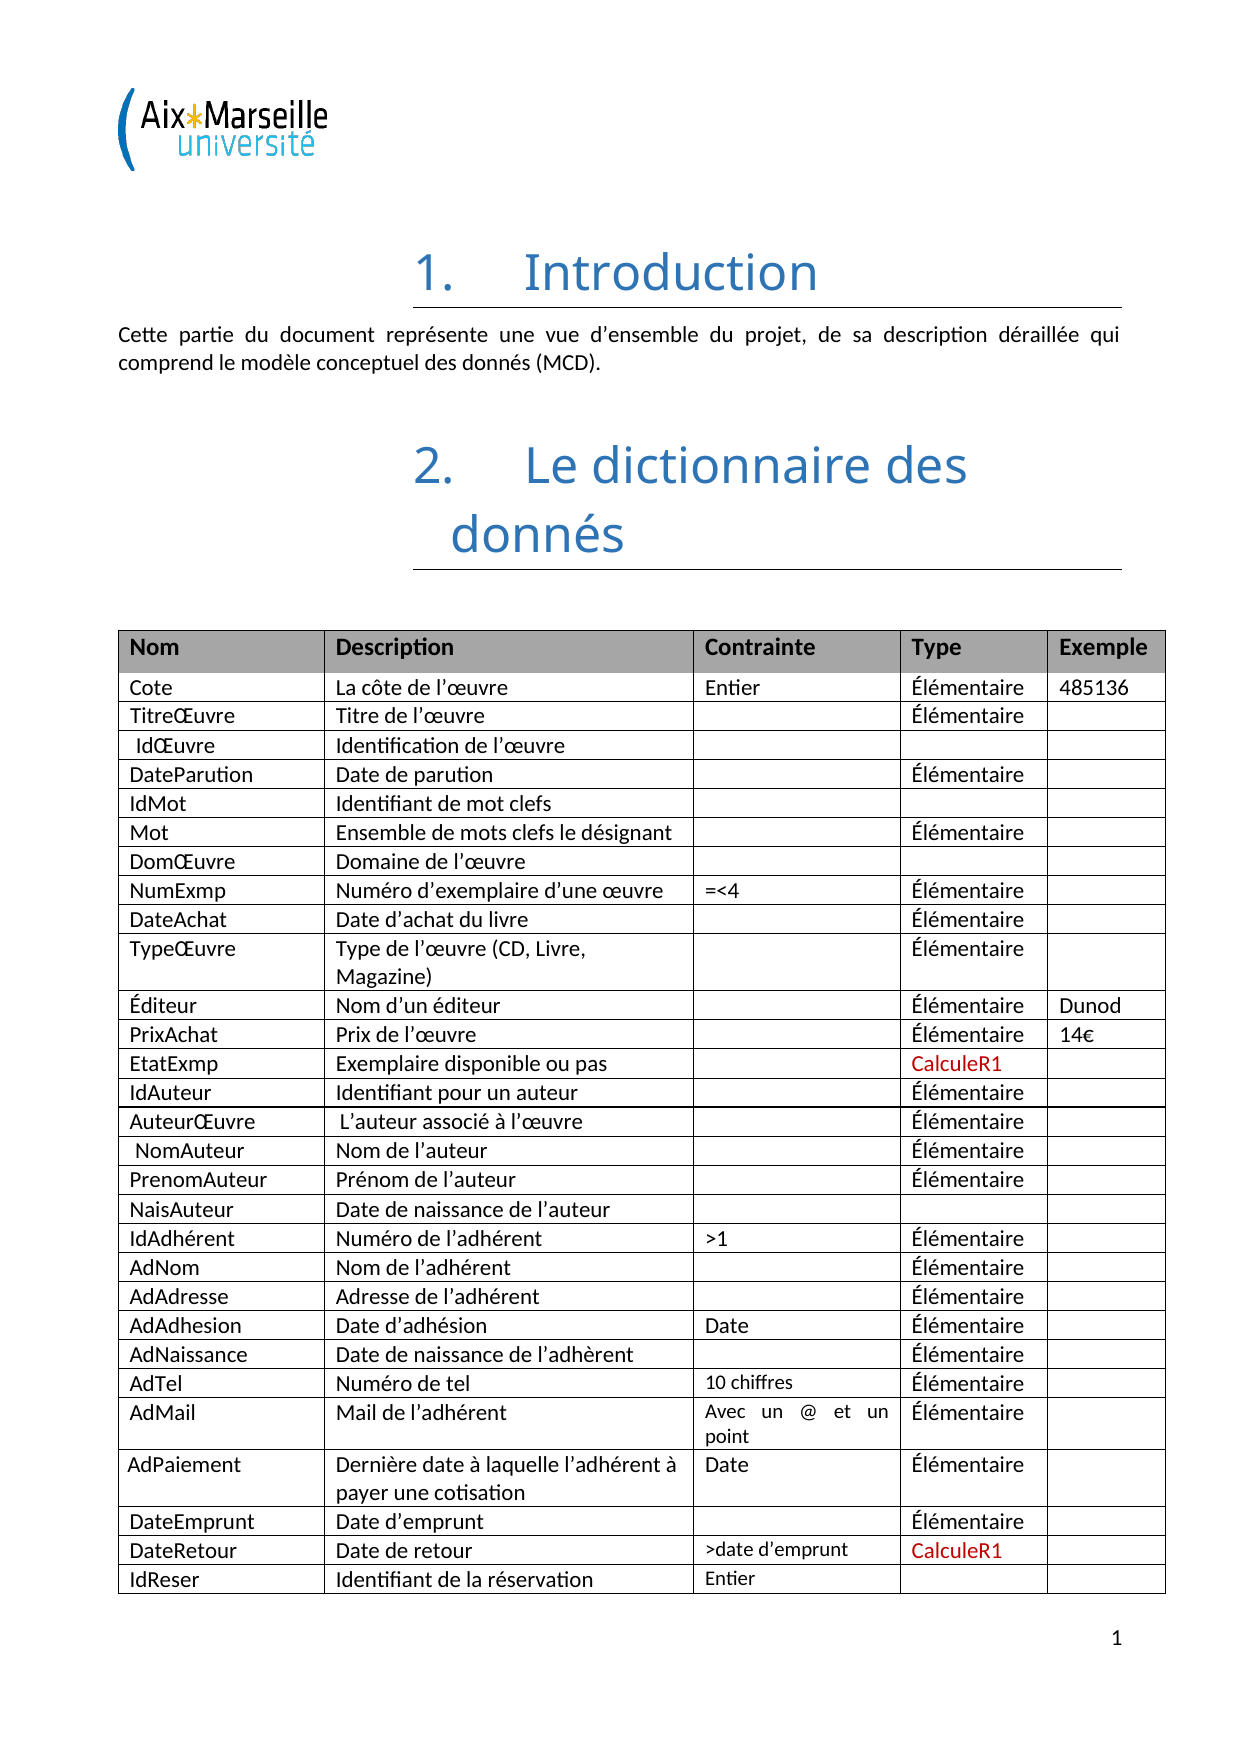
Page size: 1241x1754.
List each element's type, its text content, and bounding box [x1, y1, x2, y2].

table_cell Numéro d’exemplaire d’une œuvre [325, 876, 693, 904]
table_cell NomAuteur [119, 1137, 324, 1164]
table_cell [694, 1020, 900, 1048]
table_cell [694, 1049, 900, 1077]
table_cell [901, 1195, 1047, 1223]
table_cell L’auteur associé à l’œuvre [325, 1108, 693, 1136]
table_cell PrixAchat [119, 1020, 324, 1048]
table_cell 10 chiffres [694, 1369, 900, 1397]
table_cell Domaine de l’œuvre [325, 847, 693, 875]
table_cell Élémentaire [901, 702, 1047, 730]
table_cell Entier [694, 673, 900, 701]
table_cell NumExmp [119, 876, 324, 904]
table_cell Dunod [1048, 991, 1165, 1019]
table_cell Élémentaire [901, 1507, 1047, 1535]
table_cell NaisAuteur [119, 1195, 324, 1223]
table_cell [1048, 1166, 1165, 1194]
table_cell Élémentaire [901, 1340, 1047, 1368]
table_cell [1048, 1450, 1165, 1506]
table_cell [901, 731, 1047, 759]
table_cell >1 [694, 1224, 900, 1252]
table_cell [1048, 818, 1165, 846]
table_cell [901, 847, 1047, 875]
table_cell [1048, 1195, 1165, 1223]
table_cell AdMail [119, 1398, 324, 1449]
table_cell AdTel [119, 1369, 324, 1397]
table_cell [1048, 847, 1165, 875]
table_cell [1048, 1253, 1165, 1281]
table_cell [694, 1079, 900, 1106]
table_cell [1048, 1108, 1165, 1136]
table_cell DateAchat [119, 905, 324, 933]
table_cell Type de l’œuvre (CD, Livre, Magazine) [325, 934, 693, 990]
table_cell AdAdresse [119, 1282, 324, 1310]
table_cell Élémentaire [901, 1079, 1047, 1106]
table_cell [1048, 1398, 1165, 1449]
table_cell Élémentaire [901, 1166, 1047, 1194]
table_cell [694, 731, 900, 759]
table_cell Élémentaire [901, 934, 1047, 990]
table_cell [1048, 1507, 1165, 1535]
table_cell [694, 1340, 900, 1368]
table_cell [1048, 1282, 1165, 1310]
table_cell DateParution [119, 760, 324, 788]
subtitle Le dictionnaire des donnés [413, 431, 1122, 569]
table_cell DomŒuvre [119, 847, 324, 875]
table_cell Entier [694, 1565, 900, 1593]
table_cell [694, 991, 900, 1019]
table_cell [694, 760, 900, 788]
table_cell Identifiant pour un auteur [325, 1079, 693, 1106]
table_header Type [901, 631, 1047, 673]
table_cell Élémentaire [901, 905, 1047, 933]
table_cell PrenomAuteur [119, 1166, 324, 1194]
table_cell [1048, 1565, 1165, 1593]
table_header Nom [119, 631, 324, 673]
table_cell CalculeR1 [901, 1536, 1047, 1564]
table_cell 14€ [1048, 1020, 1165, 1048]
table_cell Élémentaire [901, 673, 1047, 701]
table_cell Date [694, 1450, 900, 1506]
table_cell Élémentaire [901, 1108, 1047, 1136]
table_cell [694, 1166, 900, 1194]
table_cell 485136 [1048, 673, 1165, 701]
table_cell Dernière date à laquelle l’adhérent à payer une cotisation [325, 1450, 693, 1506]
table_cell Date d’emprunt [325, 1507, 693, 1535]
table_cell TitreŒuvre [119, 702, 324, 730]
table_cell Élémentaire [901, 1224, 1047, 1252]
table_cell Élémentaire [901, 1137, 1047, 1164]
table_cell [1048, 1049, 1165, 1077]
table_cell AuteurŒuvre [119, 1108, 324, 1136]
table_cell [694, 1253, 900, 1281]
table_cell [1048, 1079, 1165, 1106]
table_cell =<4 [694, 876, 900, 904]
table_cell Élémentaire [901, 1311, 1047, 1339]
table_cell [1048, 1536, 1165, 1564]
table_cell [1048, 1369, 1165, 1397]
table_cell Date de naissance de l’auteur [325, 1195, 693, 1223]
table_cell AdNom [119, 1253, 324, 1281]
table_cell Nom de l’adhérent [325, 1253, 693, 1281]
table_cell Prénom de l’auteur [325, 1166, 693, 1194]
table_cell [694, 905, 900, 933]
table_cell [1048, 876, 1165, 904]
table_cell Avec un @ et un point [694, 1398, 900, 1449]
table_cell Identification de l’œuvre [325, 731, 693, 759]
table_cell Éditeur [119, 991, 324, 1019]
table_cell Mail de l’adhérent [325, 1398, 693, 1449]
table_cell Élémentaire [901, 1369, 1047, 1397]
table_header Contrainte [694, 631, 900, 673]
table_cell Élémentaire [901, 818, 1047, 846]
text Cette partie du document représente une vue d’ensemble du projet, de sa description déraillée qui comprend le modèle conceptuel des donnés (MCD). [118, 320, 1122, 376]
table_cell Date [694, 1311, 900, 1339]
table_cell IdAdhérent [119, 1224, 324, 1252]
table_cell [1048, 1311, 1165, 1339]
table_cell Élémentaire [901, 1020, 1047, 1048]
table_cell Date d’achat du livre [325, 905, 693, 933]
table_cell EtatExmp [119, 1049, 324, 1077]
table_cell Cote [119, 673, 324, 701]
table_cell IdMot [119, 789, 324, 817]
table_cell Élémentaire [901, 760, 1047, 788]
table_cell [1048, 760, 1165, 788]
table_cell Élémentaire [901, 876, 1047, 904]
table_cell Nom d’un éditeur [325, 991, 693, 1019]
table_cell [1048, 731, 1165, 759]
table_cell DateEmprunt [119, 1507, 324, 1535]
table_header Exemple [1048, 631, 1165, 673]
table_cell Élémentaire [901, 1253, 1047, 1281]
table_cell Prix de l’œuvre [325, 1020, 693, 1048]
table_cell Numéro de l’adhérent [325, 1224, 693, 1252]
table_cell [1048, 1340, 1165, 1368]
table_cell IdŒuvre [119, 731, 324, 759]
table_cell CalculeR1 [901, 1049, 1047, 1077]
table_cell Exemplaire disponible ou pas [325, 1049, 693, 1077]
table_cell [694, 1507, 900, 1535]
table_cell AdAdhesion [119, 1311, 324, 1339]
table_cell [1048, 934, 1165, 990]
table_cell [1048, 1137, 1165, 1164]
table_cell [694, 789, 900, 817]
table_cell Date de retour [325, 1536, 693, 1564]
table_cell [694, 1108, 900, 1136]
table_cell Identifiant de mot clefs [325, 789, 693, 817]
table_cell Identifiant de la réservation [325, 1565, 693, 1593]
table_cell [901, 789, 1047, 817]
table_cell Adresse de l’adhérent [325, 1282, 693, 1310]
subtitle Introduction [413, 237, 1122, 307]
table_cell IdAuteur [119, 1079, 324, 1106]
table_cell Titre de l’œuvre [325, 702, 693, 730]
table_cell AdPaiement [119, 1450, 324, 1506]
table_cell Date de naissance de l’adhèrent [325, 1340, 693, 1368]
table_cell [1048, 789, 1165, 817]
table_cell [1048, 1224, 1165, 1252]
table_cell TypeŒuvre [119, 934, 324, 990]
table_cell Nom de l’auteur [325, 1137, 693, 1164]
table_cell [901, 1565, 1047, 1593]
table_cell La côte de l’œuvre [325, 673, 693, 701]
table_cell Élémentaire [901, 1282, 1047, 1310]
table_cell DateRetour [119, 1536, 324, 1564]
table_cell IdReser [119, 1565, 324, 1593]
table_cell [694, 934, 900, 990]
table_cell Numéro de tel [325, 1369, 693, 1397]
table_cell Date d’adhésion [325, 1311, 693, 1339]
table_cell Élémentaire [901, 1450, 1047, 1506]
table_cell [694, 702, 900, 730]
table_cell [1048, 905, 1165, 933]
table_cell [694, 1137, 900, 1164]
table_cell Élémentaire [901, 991, 1047, 1019]
table_cell Élémentaire [901, 1398, 1047, 1449]
table_cell >date d’emprunt [694, 1536, 900, 1564]
table_cell Mot [119, 818, 324, 846]
table_cell Date de parution [325, 760, 693, 788]
table_cell [1048, 702, 1165, 730]
table_cell Ensemble de mots clefs le désignant [325, 818, 693, 846]
table_cell [694, 1282, 900, 1310]
table_cell [694, 818, 900, 846]
table_cell [694, 847, 900, 875]
table_header Description [325, 631, 693, 673]
table_cell [694, 1195, 900, 1223]
table_cell AdNaissance [119, 1340, 324, 1368]
